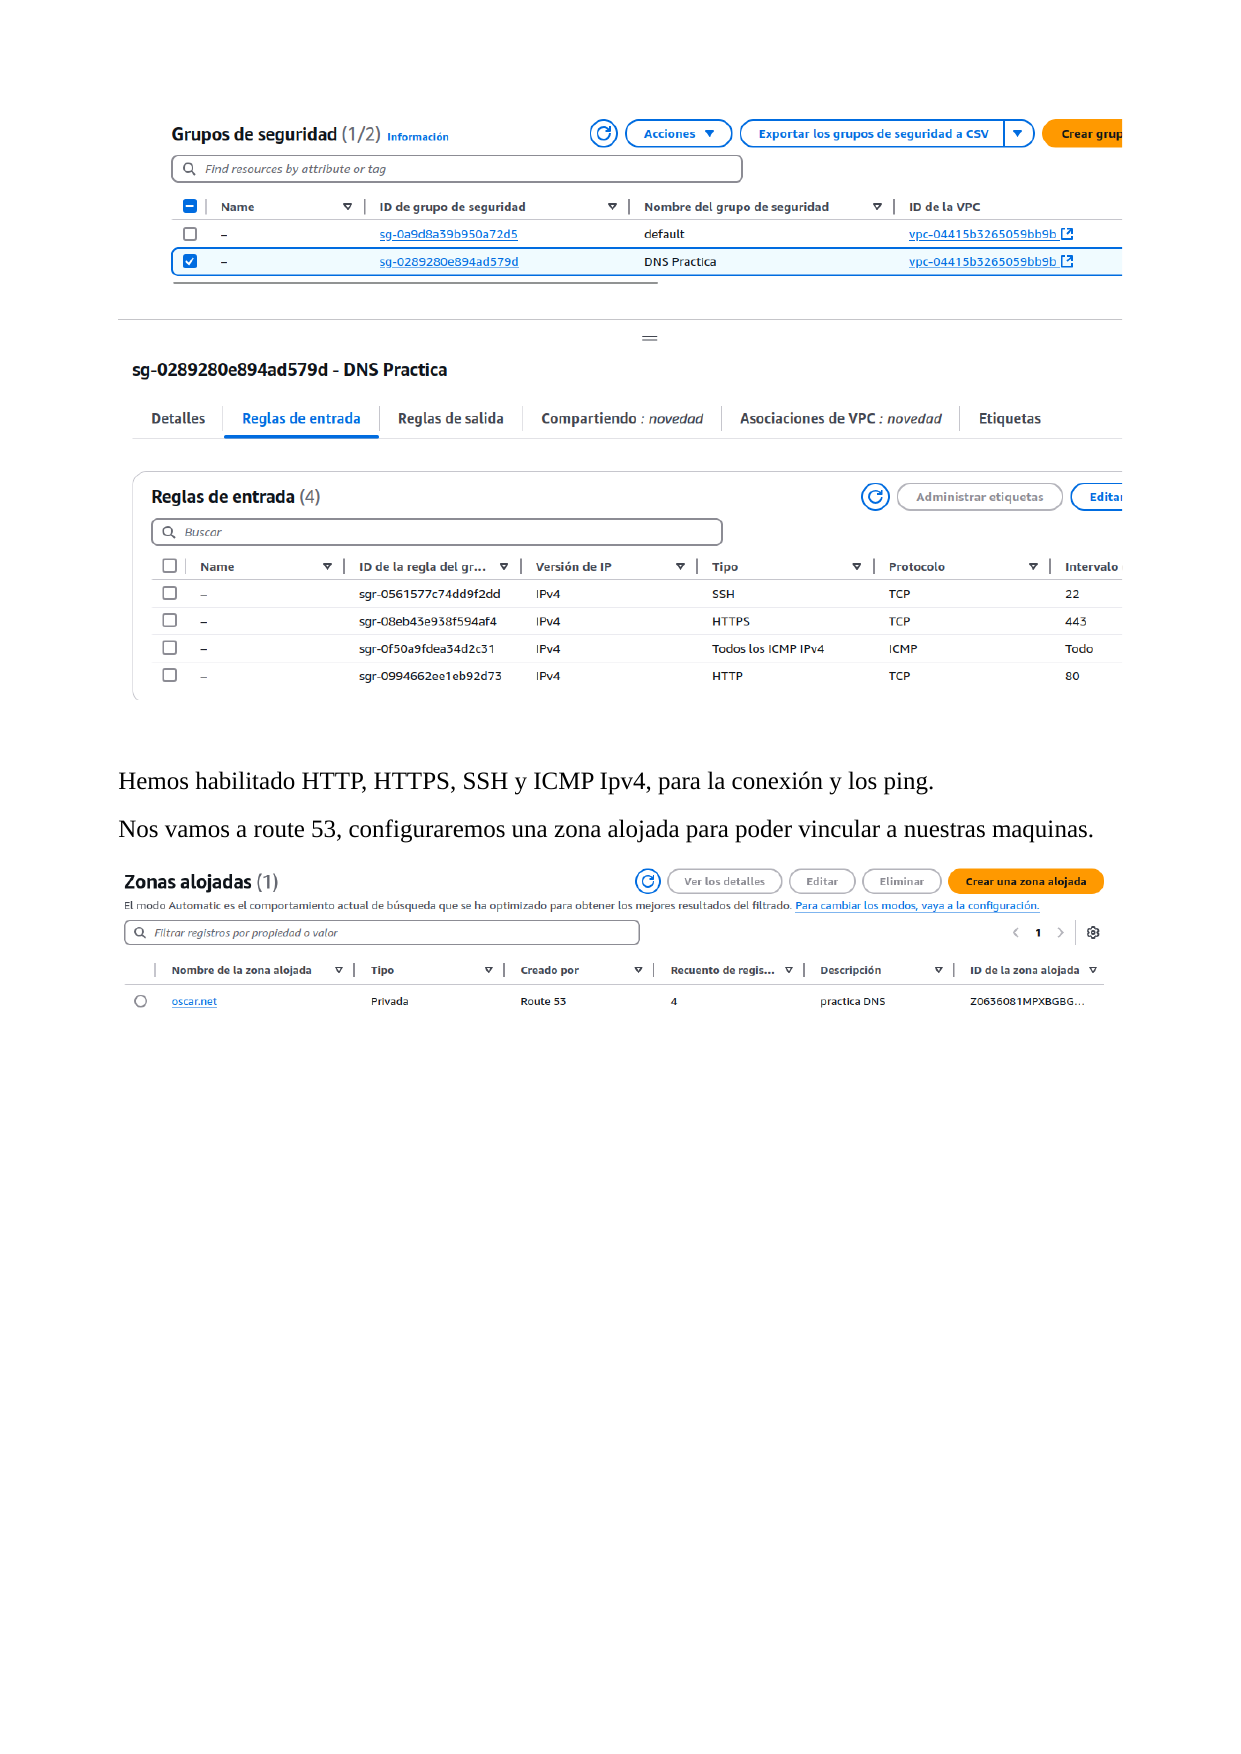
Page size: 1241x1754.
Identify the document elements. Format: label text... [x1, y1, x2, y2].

picture [118, 861, 1123, 1055]
text Nos vamos a route 53, configuraremos una zona alojada para poder vincular a nuestras maquinas. [118, 814, 1122, 843]
text Hemos habilitado HTTP, HTTPS, SSH y ICMP Ipv4, para la conexión y los ping. [118, 766, 1122, 795]
picture [118, 118, 1123, 700]
